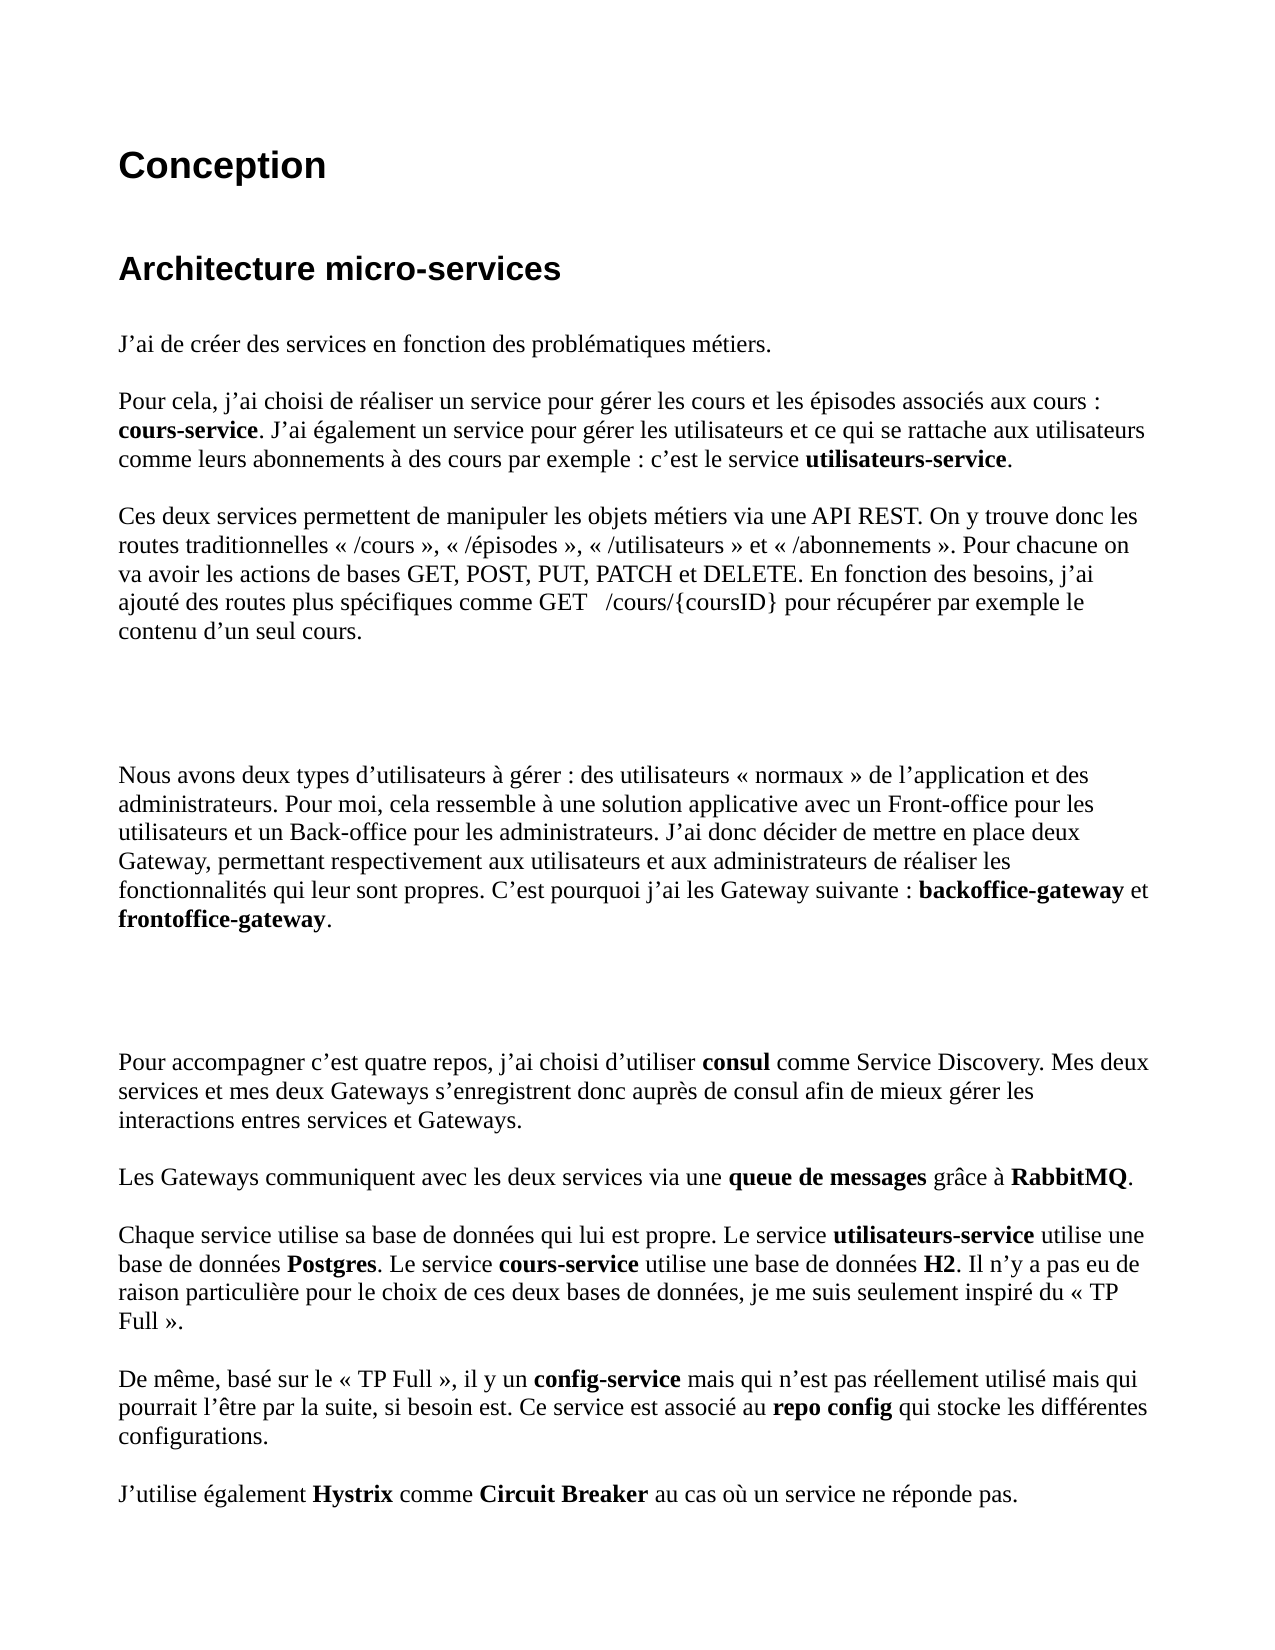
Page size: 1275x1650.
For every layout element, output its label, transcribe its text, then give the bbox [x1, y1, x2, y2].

text De même, basé sur le « TP Full », il y un config-service mais qui n’est pas réellement utilisé mais qui pourrait l’être par la suite, si besoin est. Ce service est associé au repo config qui stocke les différentes configurations. [118, 1364, 1157, 1450]
subtitle Conception [118, 143, 1157, 187]
text Pour accompagner c’est quatre repos, j’ai choisi d’utiliser consul comme Service Discovery. Mes deux services et mes deux Gateways s’enregistrent donc auprès de consul afin de mieux gérer les interactions entres services et Gateways. [118, 1047, 1157, 1134]
text Nous avons deux types d’utilisateurs à gérer : des utilisateurs « normaux » de l’application et des administrateurs. Pour moi, cela ressemble à une solution applicative avec un Front-office pour les utilisateurs et un Back-office pour les administrateurs. J’ai donc décider de mettre en place deux Gateway, permettant respectivement aux utilisateurs et aux administrateurs de réaliser les fonctionnalités qui leur sont propres. C’est pourquoi j’ai les Gateway suivante : backoffice-gateway et frontoffice-gateway. [118, 760, 1157, 932]
text Les Gateways communiquent avec les deux services via une queue de messages grâce à RabbitMQ. [118, 1162, 1157, 1191]
subtitle Architecture micro-services [118, 249, 1157, 287]
text Ces deux services permettent de manipuler les objets métiers via une API REST. On y trouve donc les routes traditionnelles « /cours », « /épisodes », « /utilisateurs » et « /abonnements ». Pour chacune on va avoir les actions de bases GET, POST, PUT, PATCH et DELETE. En fonction des besoins, j’ai ajouté des routes plus spécifiques comme GET /cours/{coursID} pour récupérer par exemple le contenu d’un seul cours. [118, 501, 1157, 645]
text J’ai de créer des services en fonction des problématiques métiers. [118, 329, 1157, 357]
text J’utilise également Hystrix comme Circuit Breaker au cas où un service ne réponde pas. [118, 1479, 1157, 1507]
text Chaque service utilise sa base de données qui lui est propre. Le service utilisateurs-service utilise une base de données Postgres. Le service cours-service utilise une base de données H2. Il n’y a pas eu de raison particulière pour le choix de ces deux bases de données, je me suis seulement inspiré du « TP Full ». [118, 1220, 1157, 1335]
text Pour cela, j’ai choisi de réaliser un service pour gérer les cours et les épisodes associés aux cours : cours-service. J’ai également un service pour gérer les utilisateurs et ce qui se rattache aux utilisateurs comme leurs abonnements à des cours par exemple : c’est le service utilisateurs-service. [118, 386, 1157, 472]
